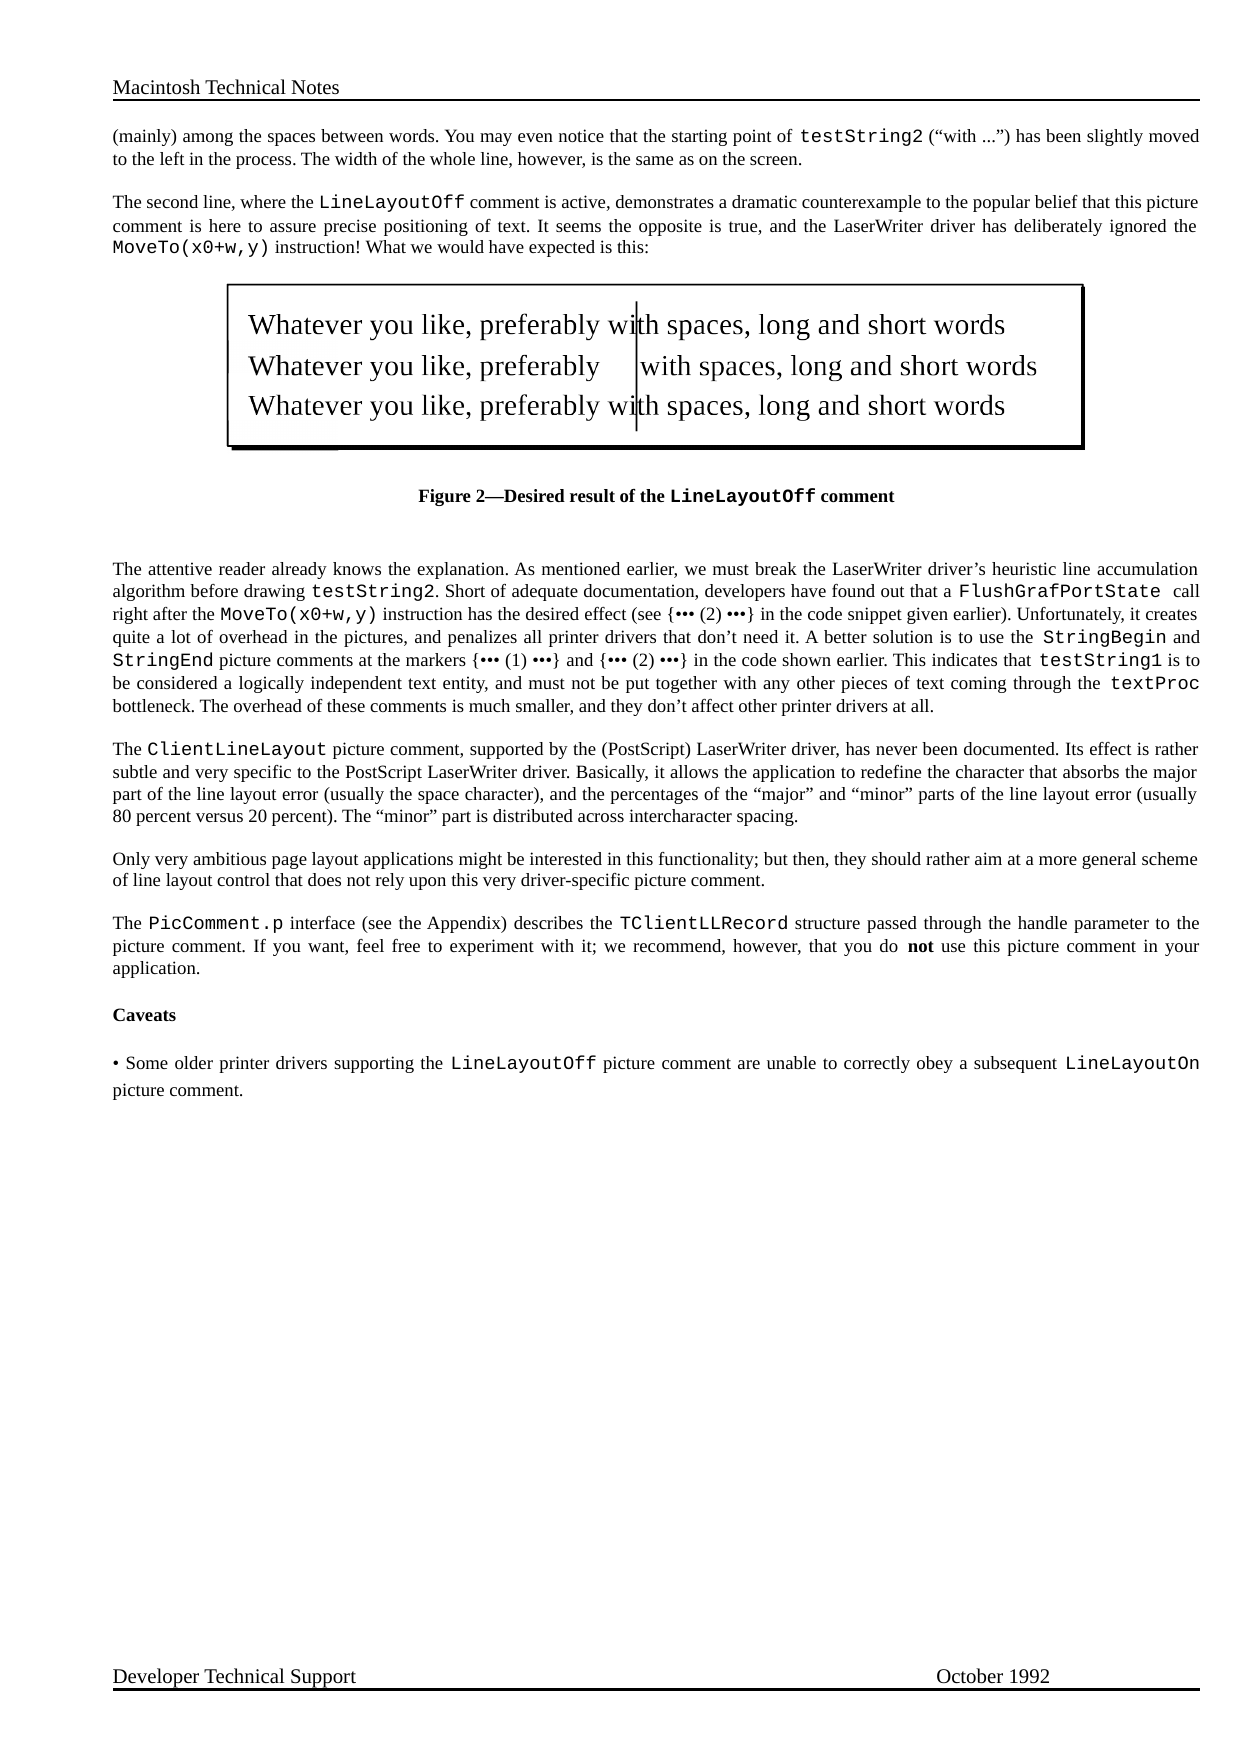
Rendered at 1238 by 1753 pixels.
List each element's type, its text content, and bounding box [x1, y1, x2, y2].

text The ClientLineLayout picture comment, supported by the (PostScript) LaserWriter driver, has never been documented. Its effect is rather subtle and very specific to the PostScript LaserWriter driver. Basically, it allows the application to redefine the character that absorbs the major part of the line layout error (usually the space character), and the percentages of the “major” and “minor” parts of the line layout error (usually 80 percent versus 20 percent). The “minor” part is distributed across intercharacter spacing. [112, 738, 1200, 826]
text Caveats [112, 1000, 1200, 1025]
text Only very ambitious page layout applications might be interested in this functionality; but then, they should rather aim at a more general scheme of line layout control that does not rely upon this very driver-specific picture comment. [112, 848, 1200, 891]
text Figure 2—Desired result of the LineLayoutOff comment [112, 483, 1200, 508]
text • Some older printer drivers supporting the LineLayoutOff picture comment are unable to correctly obey a subsequent LineLayoutOn picture comment. [112, 1050, 1200, 1100]
text The PicComment.p interface (see the Appendix) describes the TClientLLRecord structure passed through the handle parameter to the picture comment. If you want, feel free to experiment with it; we recommend, however, that you do not use this picture comment in your application. [112, 912, 1200, 978]
picture [223, 280, 1089, 458]
text The second line, where the LineLayoutOff comment is active, demonstrates a dramatic counterexample to the popular belief that this picture comment is here to assure precise positioning of text. It seems the opposite is true, and the LaserWriter driver has deliberately ignored the MoveTo(x0+w,y) instruction! What we would have expected is this: [112, 191, 1200, 259]
text The attentive reader already knows the explanation. As mentioned earlier, we must break the LaserWriter driver’s heuristic line accumulation algorithm before drawing testString2. Short of adequate documentation, developers have found out that a FlushGrafPortState call right after the MoveTo(x0+w,y) instruction has the desired effect (see {••• (2) •••} in the code snippet given earlier). Unfortunately, it creates quite a lot of overhead in the pictures, and penalizes all printer drivers that don’t need it. A better solution is to use the StringBegin and StringEnd picture comments at the markers {••• (1) •••} and {••• (2) •••} in the code shown earlier. This indicates that testString1 is to be considered a logically independent text entity, and must not be put together with any other pieces of text coming through the textProc bottleneck. The overhead of these comments is much smaller, and they don’t affect other printer drivers at all. [112, 558, 1200, 717]
text (mainly) among the spaces between words. You may even notice that the starting point of testString2 (“with ...”) has been slightly moved to the left in the process. The width of the whole line, however, is the same as on the screen. [112, 125, 1200, 170]
